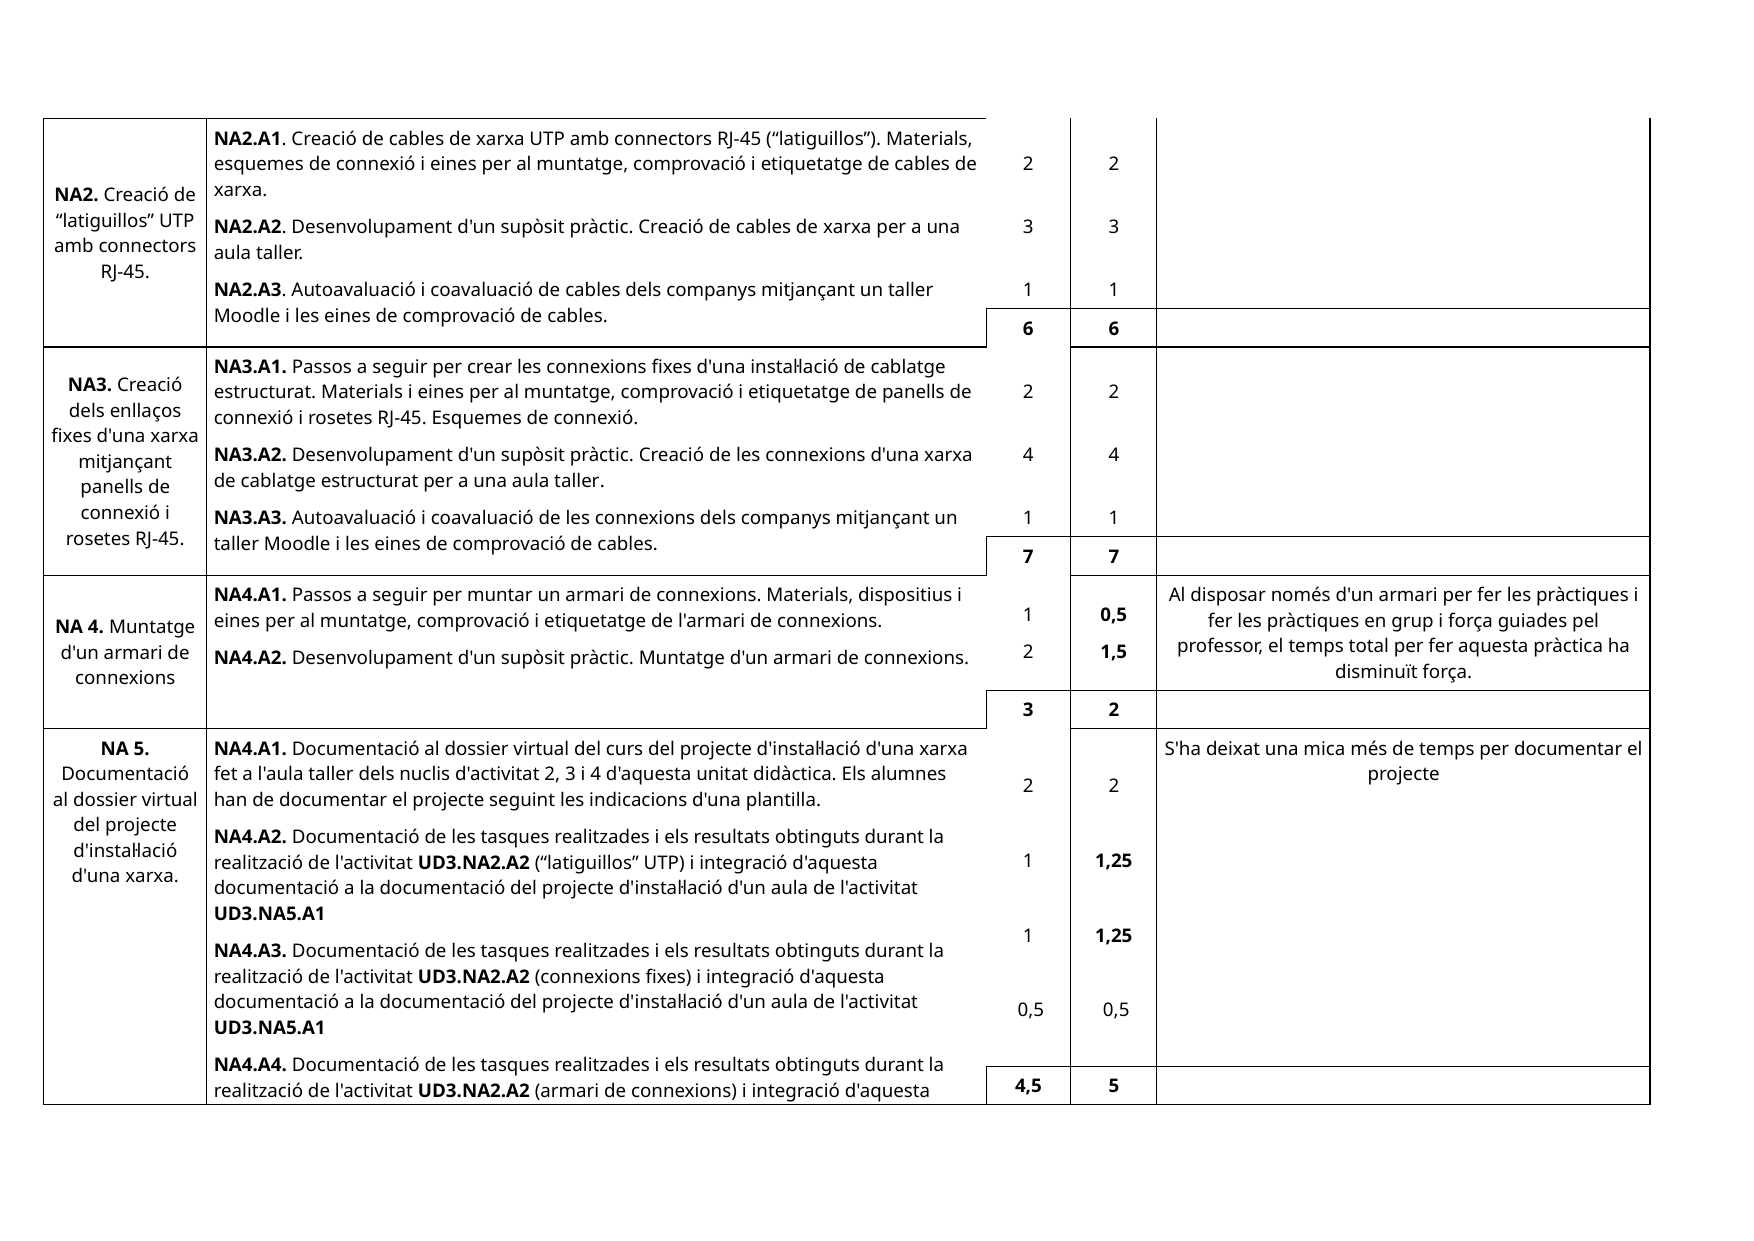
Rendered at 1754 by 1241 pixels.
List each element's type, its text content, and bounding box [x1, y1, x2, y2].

table_cell NA 5. Documentació al dossier virtual del projecte d'instal·lació d'una xarxa. [44, 729, 206, 1104]
table_cell 7 [987, 537, 1070, 574]
table_header 2 3 1 [986, 118, 1070, 308]
table_header 1 2 [986, 575, 1070, 689]
table_header 2 3 1 [1071, 118, 1156, 308]
table_header 2 1 1 0,5 [986, 728, 1070, 1066]
table_cell NA 4. Muntatge d'un armari de connexions [44, 576, 206, 728]
table_cell 6 [987, 309, 1070, 346]
table_cell NA2.A1. Creació de cables de xarxa UTP amb connectors RJ-45 (“latiguillos”). Materials, esquemes de connexió i eines per al muntatge, comprovació i etiquetatge de cables de xarxa. NA2.A2. Desenvolupament d'un supòsit pràctic. Creació de cables de xarxa per a una aula taller. NA2.A3. Autoavaluació i coavaluació de cables dels companys mitjançant un taller Moodle i les eines de comprovació de cables. [207, 119, 986, 346]
table_cell 4,5 [987, 1067, 1070, 1104]
table_cell [1157, 309, 1649, 346]
table_header Al disposar només d'un armari per fer les pràctiques i fer les pràctiques en grup i força guiades pel professor, el temps total per fer aquesta pràctica ha disminuït força. [1157, 576, 1649, 689]
table_header [1157, 348, 1649, 536]
table_cell [1157, 537, 1649, 574]
table_cell 6 [1071, 309, 1156, 346]
table_header 2 4 1 [986, 346, 1070, 536]
table_cell NA4.A1. Documentació al dossier virtual del curs del projecte d'instal·lació d'una xarxa fet a l'aula taller dels nuclis d'activitat 2, 3 i 4 d'aquesta unitat didàctica. Els alumnes han de documentar el projecte seguint les indicacions d'una plantilla. NA4.A2. Documentació de les tasques realitzades i els resultats obtinguts durant la realització de l'activitat UD3.NA2.A2 (“latiguillos” UTP) i integració d'aquesta documentació a la documentació del projecte d'instal·lació d'un aula de l'activitat UD3.NA5.A1 NA4.A3. Documentació de les tasques realitzades i els resultats obtinguts durant la realització de l'activitat UD3.NA2.A2 (connexions fixes) i integració d'aquesta documentació a la documentació del projecte d'instal·lació d'un aula de l'activitat UD3.NA5.A1 NA4.A4. Documentació de les tasques realitzades i els resultats obtinguts durant la realització de l'activitat UD3.NA2.A2 (armari de connexions) i integració d'aquesta [207, 729, 986, 1104]
table_cell NA3. Creació dels enllaços fixes d'una xarxa mitjançant panells de connexió i rosetes RJ-45. [44, 348, 206, 574]
table_cell 3 [987, 691, 1070, 728]
table_cell NA4.A1. Passos a seguir per muntar un armari de connexions. Materials, dispositius i eines per al muntatge, comprovació i etiquetatge de l'armari de connexions. NA4.A2. Desenvolupament d'un supòsit pràctic. Muntatge d'un armari de connexions. [207, 576, 986, 728]
table_cell 7 [1071, 537, 1156, 574]
table_cell [1157, 691, 1649, 728]
table_cell 5 [1071, 1067, 1156, 1104]
table_header [1157, 118, 1649, 308]
table_header S'ha deixat una mica més de temps per documentar el projecte [1157, 729, 1649, 1066]
table_cell NA2. Creació de “latiguillos” UTP amb connectors RJ-45. [44, 119, 206, 346]
table_cell [1157, 1067, 1649, 1104]
table_cell 2 [1071, 691, 1156, 728]
table_header 2 1,25 1,25 0,5 [1071, 729, 1156, 1066]
table_header 2 4 1 [1071, 348, 1156, 536]
table_cell NA3.A1. Passos a seguir per crear les connexions fixes d'una instal·lació de cablatge estructurat. Materials i eines per al muntatge, comprovació i etiquetatge de panells de connexió i rosetes RJ-45. Esquemes de connexió. NA3.A2. Desenvolupament d'un supòsit pràctic. Creació de les connexions d'una xarxa de cablatge estructurat per a una aula taller. NA3.A3. Autoavaluació i coavaluació de les connexions dels companys mitjançant un taller Moodle i les eines de comprovació de cables. [207, 348, 986, 574]
table_header 0,5 1,5 [1071, 576, 1156, 689]
